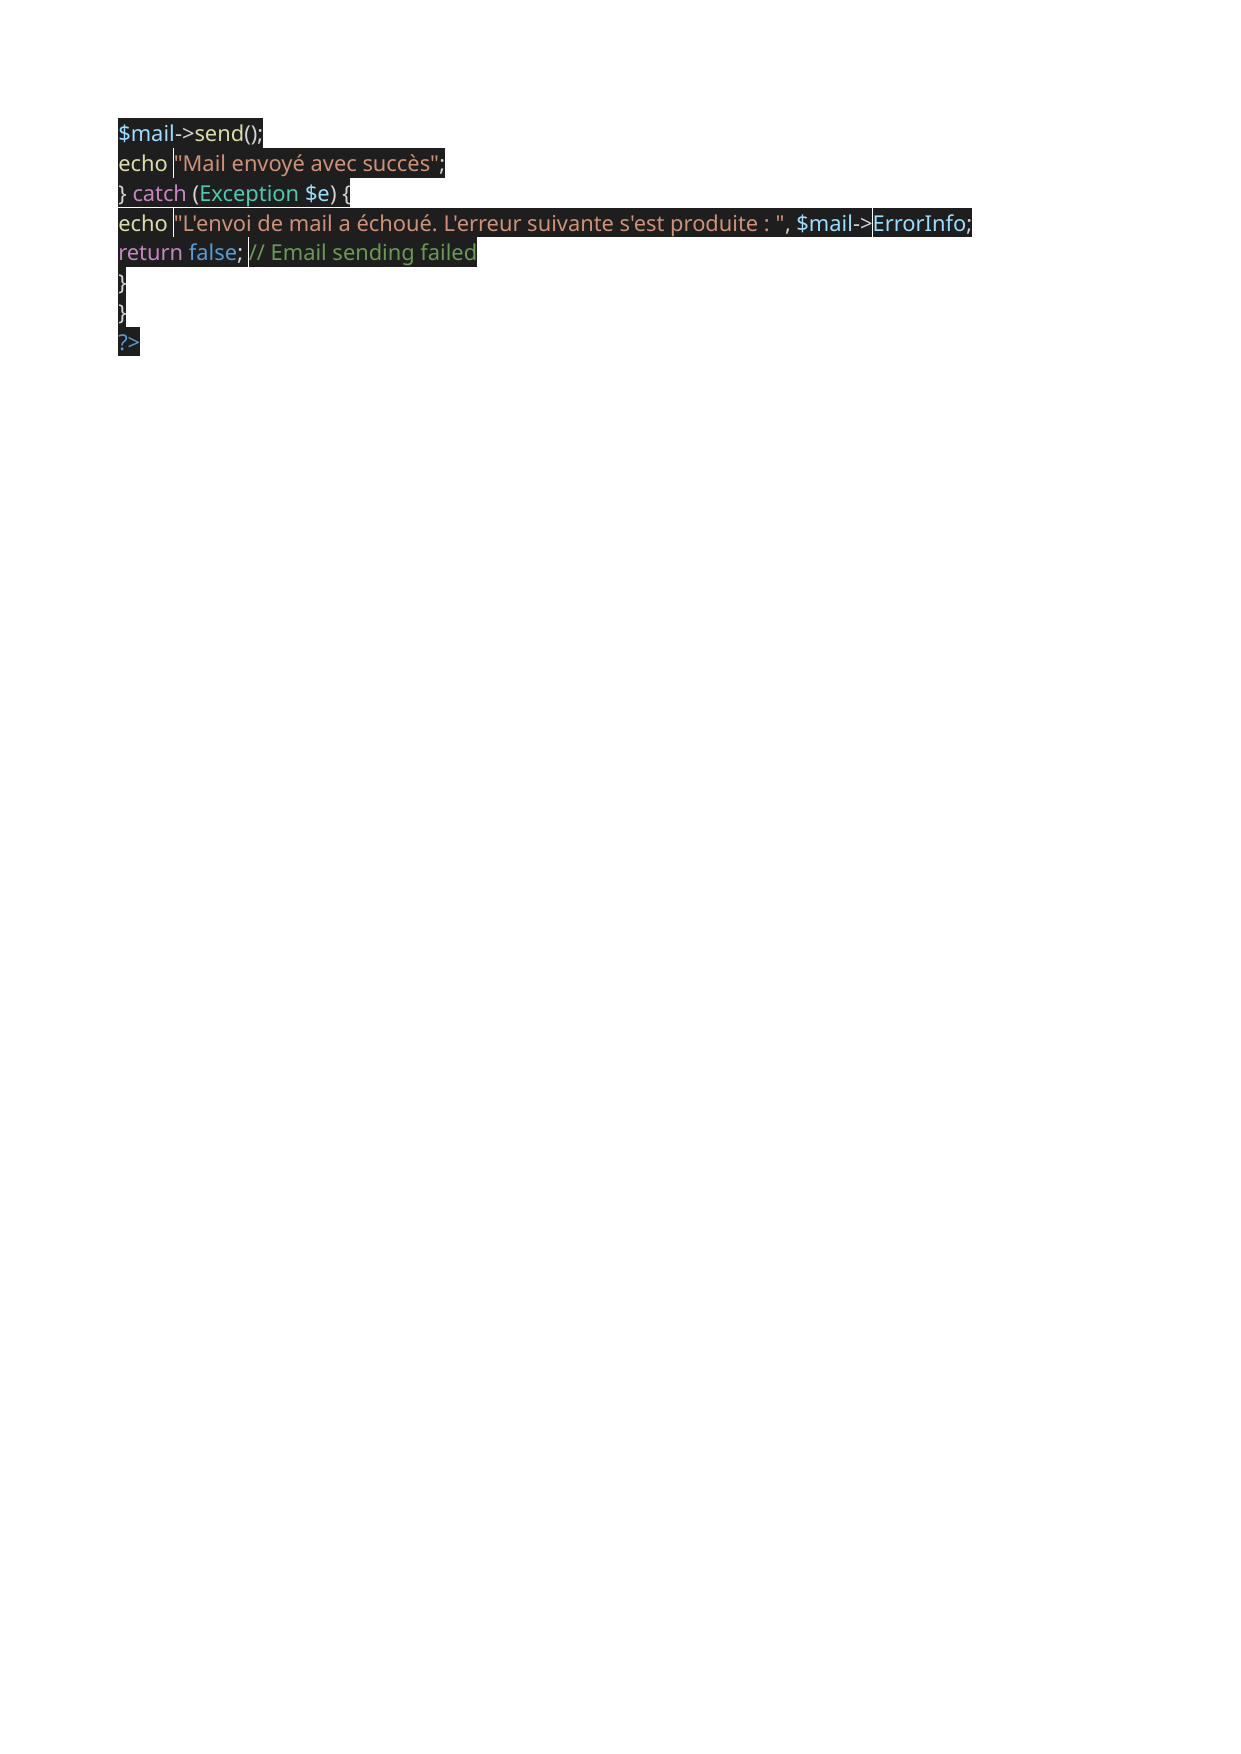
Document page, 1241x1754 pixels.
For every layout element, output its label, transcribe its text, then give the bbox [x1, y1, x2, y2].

text ?> [118, 327, 1122, 356]
text echo "Mail envoyé avec succès"; [118, 148, 1122, 178]
text } catch (Exception $e) { [118, 178, 1122, 207]
text } [118, 297, 1122, 327]
text } [118, 267, 1122, 297]
text echo "L'envoi de mail a échoué. L'erreur suivante s'est produite : ", $mail->ErrorInfo; [118, 207, 1122, 237]
text $mail->send(); [118, 118, 1122, 148]
text return false; // Email sending failed [118, 237, 1122, 267]
